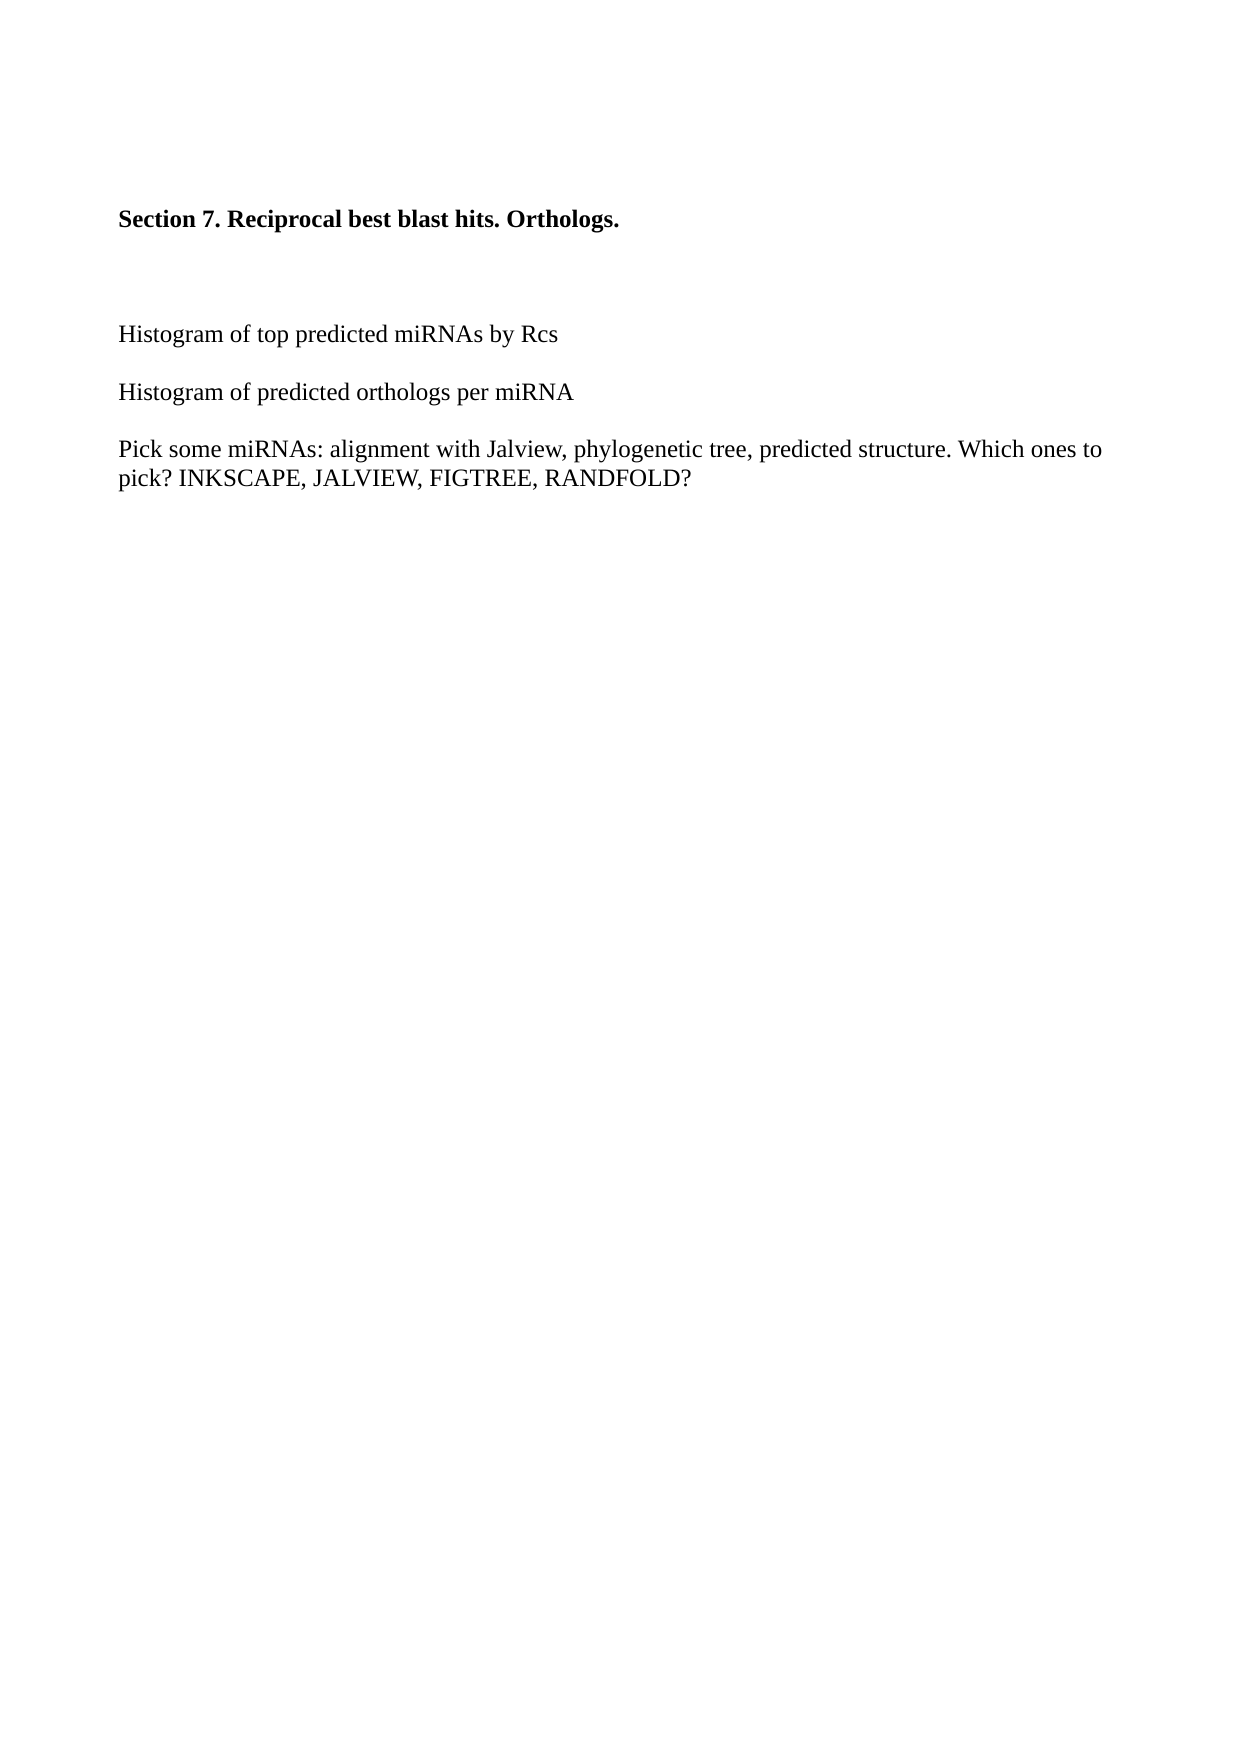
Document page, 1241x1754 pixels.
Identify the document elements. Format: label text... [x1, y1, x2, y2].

text Section 7. Reciprocal best blast hits. Orthologs. [118, 204, 1122, 233]
text Histogram of top predicted miRNAs by Rcs [118, 319, 1122, 348]
text Histogram of predicted orthologs per miRNA [118, 377, 1122, 406]
text Pick some miRNAs: alignment with Jalview, phylogenetic tree, predicted structure. Which ones to pick? INKSCAPE, JALVIEW, FIGTREE, RANDFOLD? [118, 434, 1122, 492]
